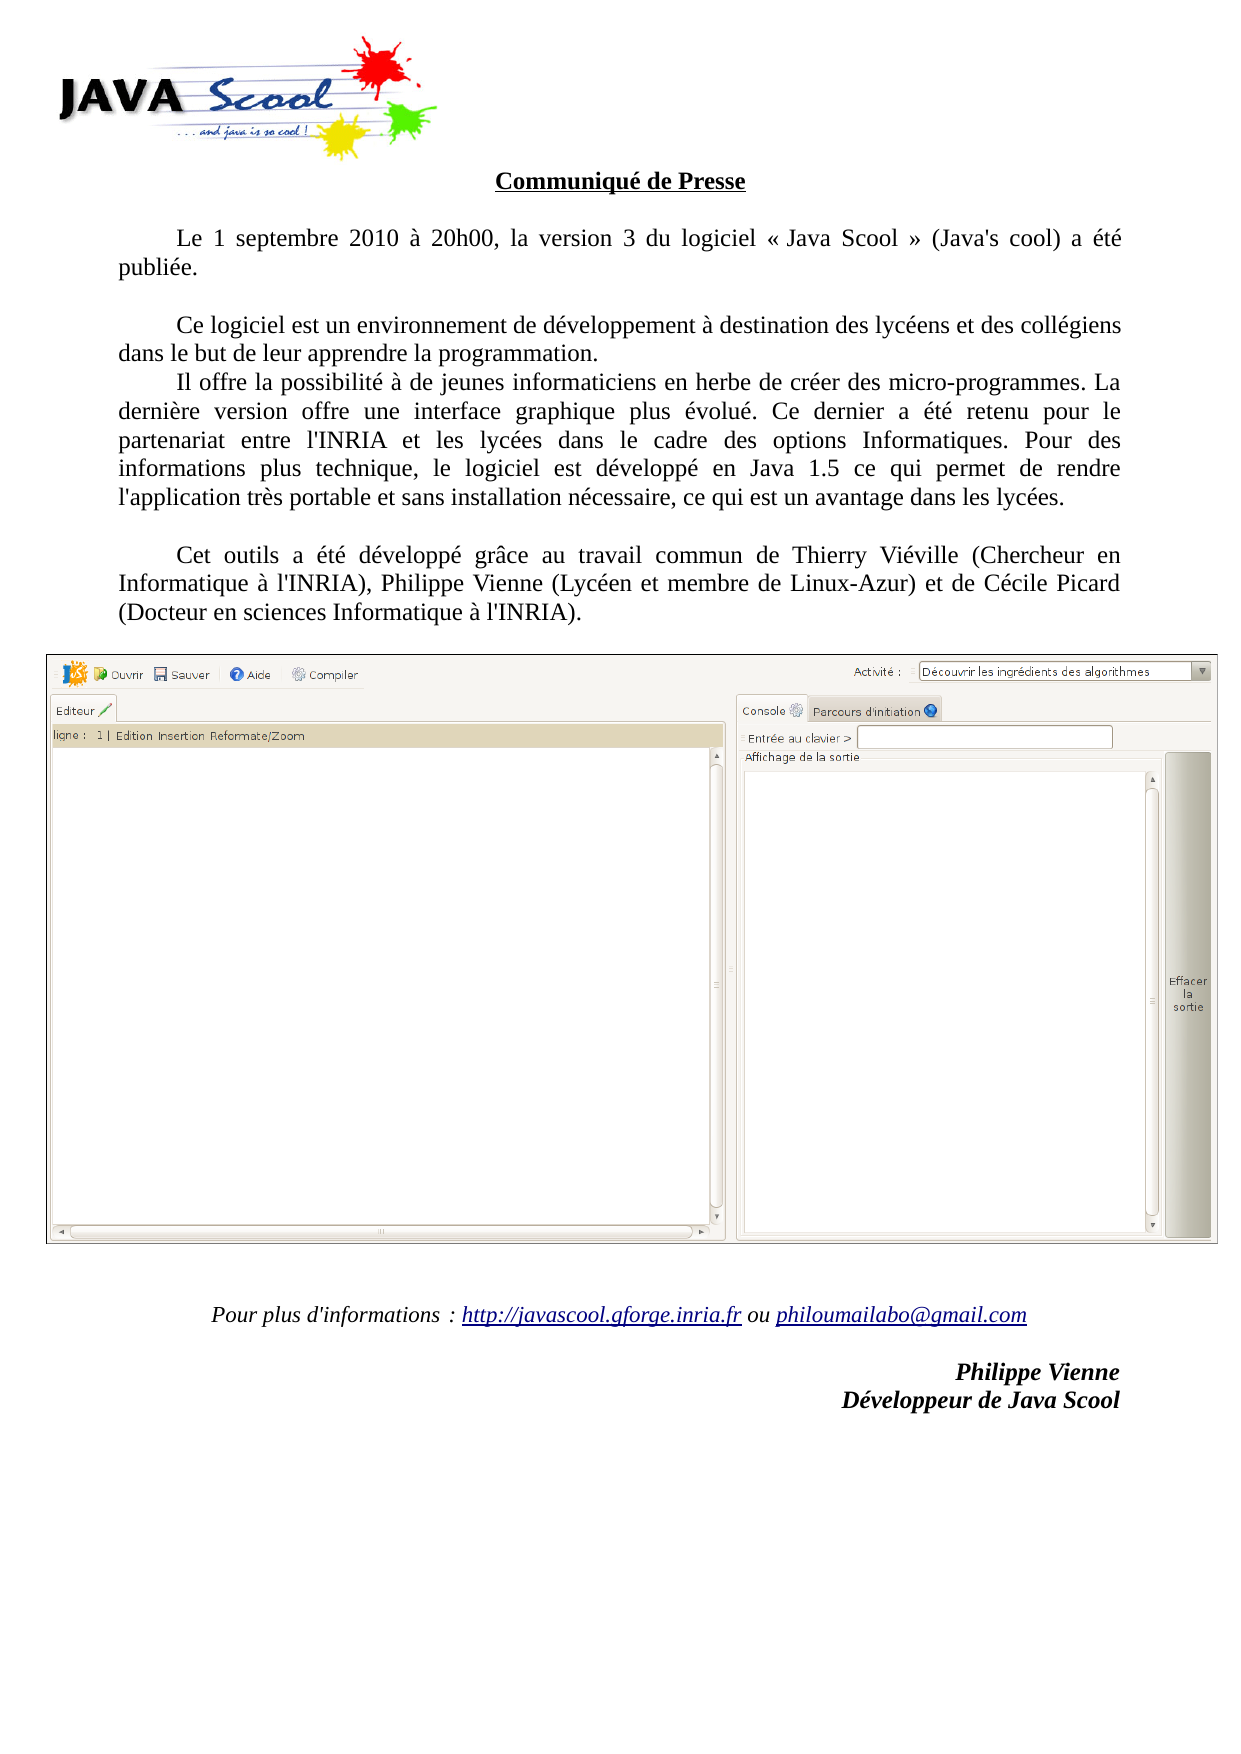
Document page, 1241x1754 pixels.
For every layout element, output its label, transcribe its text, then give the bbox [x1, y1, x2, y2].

picture [45, 29, 446, 166]
text Développeur de Java Scool [118, 1385, 1122, 1414]
picture [46, 654, 1218, 1244]
text Il offre la possibilité à de jeunes informaticiens en herbe de créer des micro-programmes. La dernière version offre une interface graphique plus évolué. Ce dernier a été retenu pour le partenariat entre l'INRIA et les lycées dans le cadre des options Informatiques. Pour des informations plus technique, le logiciel est développé en Java 1.5 ce qui permet de rendre l'application très portable et sans installation nécessaire, ce qui est un avantage dans les lycées. [118, 367, 1122, 511]
text Le 1 septembre 2010 à 20h00, la version 3 du logiciel « Java Scool » (Java's cool) a été publiée. [118, 223, 1122, 281]
text Philippe Vienne [118, 1357, 1122, 1385]
text Ce logiciel est un environnement de développement à destination des lycéens et des collégiens dans le but de leur apprendre la programmation. [118, 310, 1122, 367]
text Pour plus d'informations : http://javascool.gforge.inria.fr ou philoumailabo@gmail.com [118, 1302, 1122, 1328]
text Cet outils a été développé grâce au travail commun de Thierry Viéville (Chercheur en Informatique à l'INRIA), Philippe Vienne (Lycéen et membre de Linux-Azur) et de Cécile Picard (Docteur en sciences Informatique à l'INRIA). [118, 540, 1122, 626]
text Communiqué de Presse [118, 118, 1122, 195]
